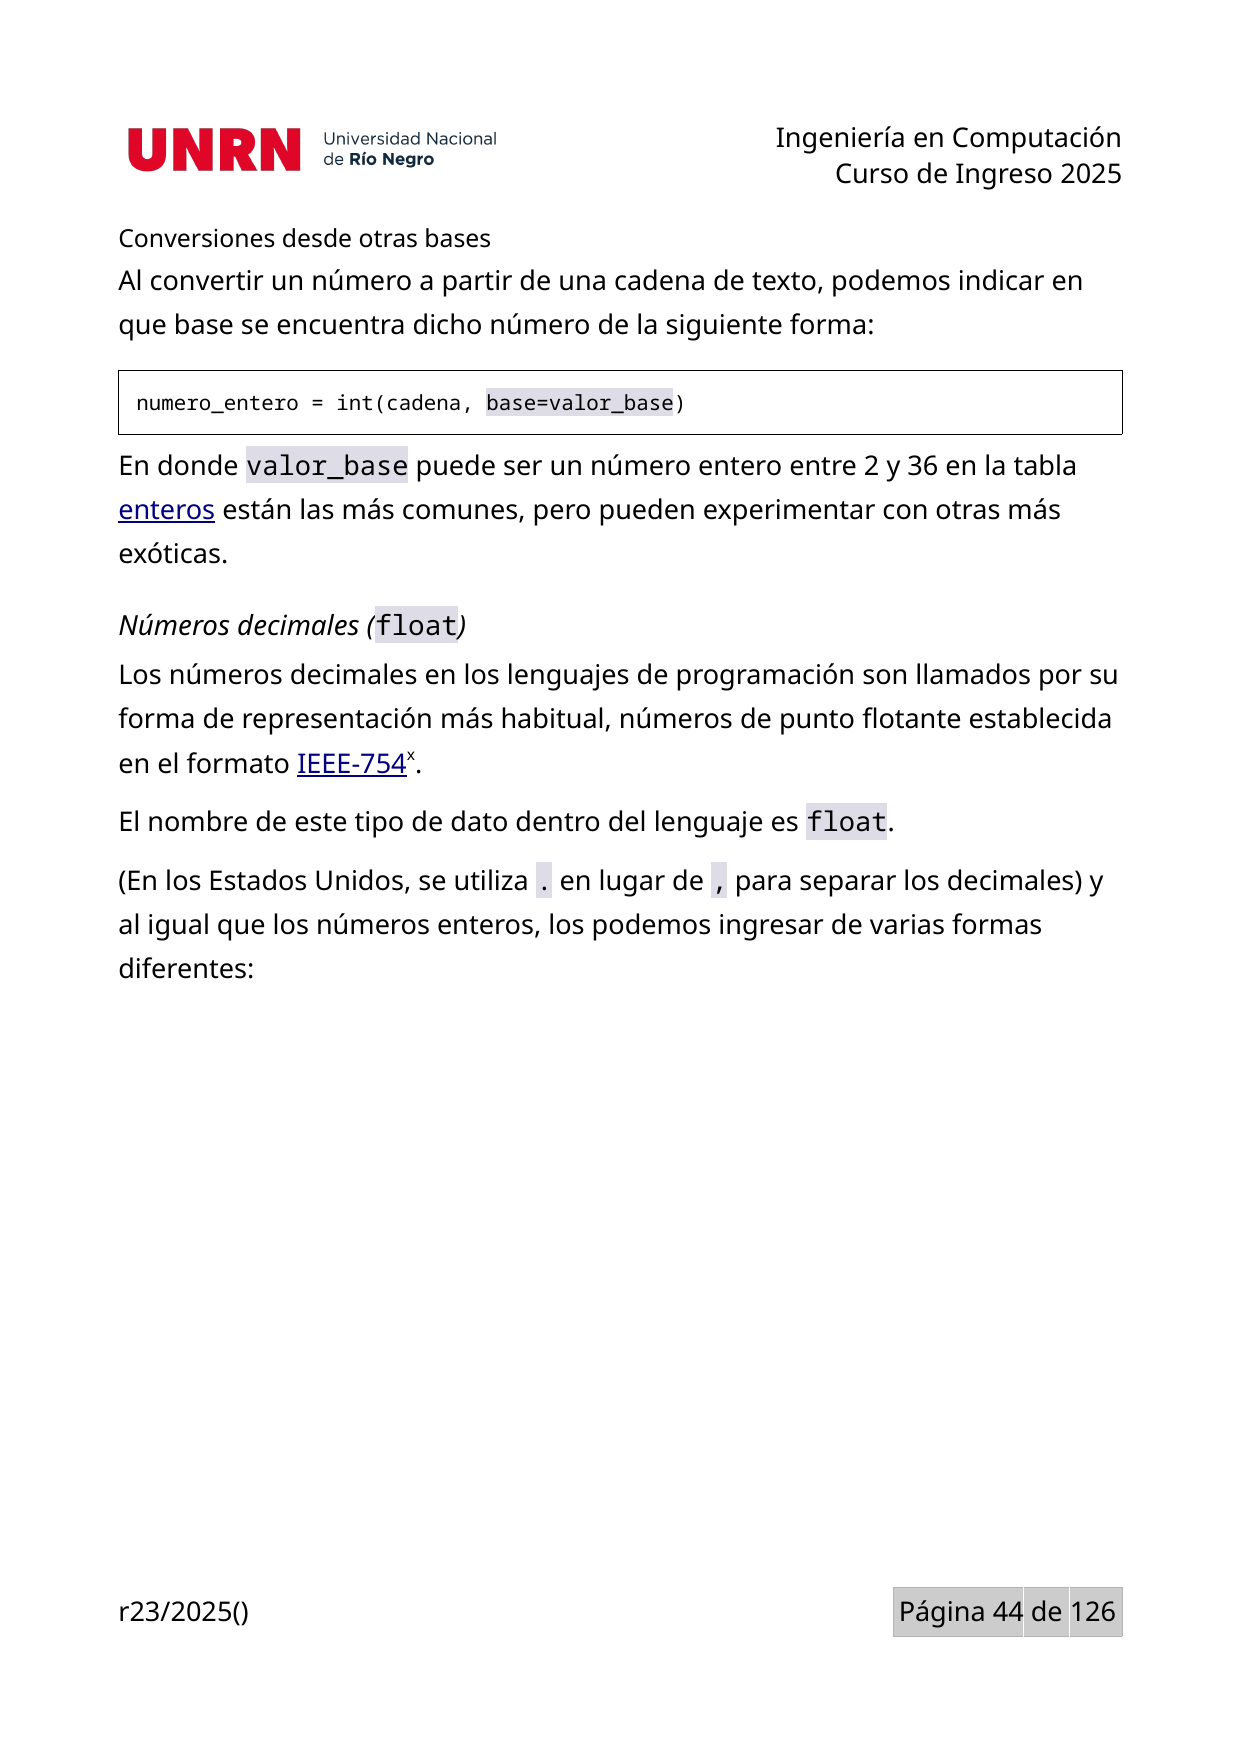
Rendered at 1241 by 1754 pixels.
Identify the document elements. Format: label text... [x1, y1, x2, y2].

text El nombre de este tipo de dato dentro del lenguaje es float. [887, 803, 1122, 840]
subtitle Conversiones desde otras bases [118, 221, 1122, 255]
text (En los Estados Unidos, se utiliza . en lugar de , para separar los decimales) y al igual que los números enteros, los podemos ingresar de varias formas diferentes: [118, 862, 1122, 987]
text El nombre de este tipo de dato dentro del lenguaje es float. [118, 803, 806, 840]
text Los números decimales en los lenguajes de programación son llamados por su forma de representación más habitual, números de punto flotante establecida en el formato IEEE-754. [118, 656, 1122, 781]
text numero_entero = int(cadena, base=valor_base) [119, 371, 1122, 434]
text Al convertir un número a partir de una cadena de texto, podemos indicar en que base se encuentra dicho número de la siguiente forma: [118, 261, 1122, 342]
subtitle Números decimales (float) [118, 606, 375, 643]
picture [118, 118, 505, 180]
subtitle Números decimales (float) [458, 606, 1122, 643]
text En donde valor_base puede ser un número entero entre 2 y 36 en la tabla enteros están las más comunes, pero pueden experimentar con otras más exóticas. [118, 446, 1122, 571]
